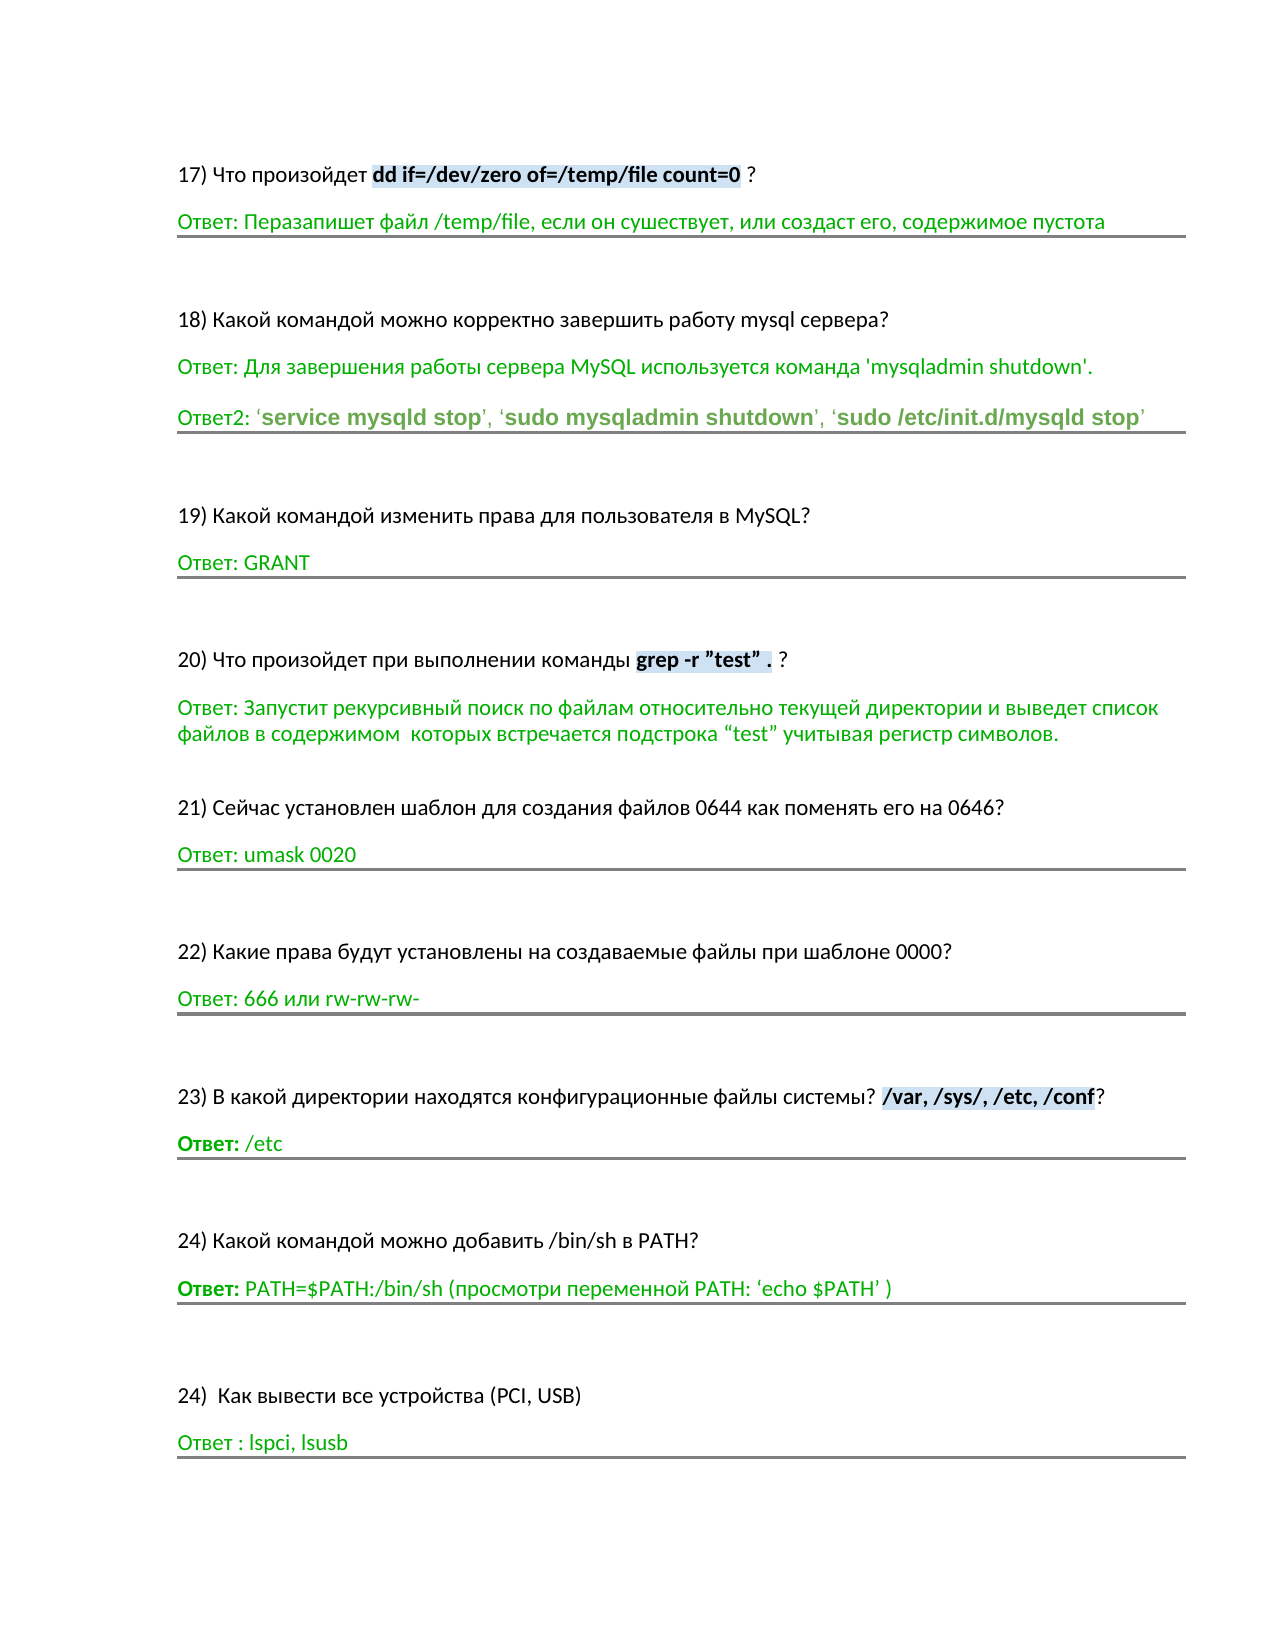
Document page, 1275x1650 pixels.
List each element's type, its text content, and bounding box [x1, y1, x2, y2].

text 24) Какой командой можно добавить /bin/sh в PATH? [177, 1232, 1186, 1255]
text Ответ: PATH=$PATH:/bin/sh (просмотри переменной PATH: ‘echo $PATH’ ) [177, 1279, 1186, 1302]
text 17) Что произойдет dd if=/dev/zero of=/temp/file count=0 ? [177, 165, 1186, 188]
text Ответ: Запустит рекурсивный поиск по файлам относительно текущей директории и выведет список файлов в содержимом которых встречается подстрока “test” учитывая регистр символов. [177, 698, 1186, 773]
text 22) Какие права будут установлены на создаваемые файлы при шаблоне 0000? [177, 942, 1186, 965]
text Ответ: Для завершения работы сервера MySQL используется команда 'mysqladmin shutdown'. [177, 357, 1186, 380]
text Ответ: /etc [177, 1134, 1186, 1157]
text 21) Сейчас установлен шаблон для создания файлов 0644 как поменять его на 0646? [177, 798, 1186, 821]
text Ответ2: ‘service mysqld stop’, ‘sudo mysqladmin shutdown’, ‘sudo /etc/init.d/mysqld stop’ [177, 404, 1186, 431]
text Ответ : lspci, lsusb [177, 1433, 1186, 1456]
text Ответ: umask 0020 [177, 845, 1186, 868]
text Ответ: Перазапишет файл /temp/file, если он сушествует, или создаст его, содержимое пустота [177, 212, 1186, 235]
text 23) В какой директории находятся конфигурационные файлы системы? /var, /sys/, /etc, /conf? [177, 1087, 1186, 1110]
text 19) Какой командой изменить права для пользователя в MySQL? [177, 506, 1186, 529]
text 24) Как вывести все устройства (PCI, USB) [177, 1386, 1186, 1409]
text 18) Какой командой можно корректно завершить работу mysql сервера? [177, 310, 1186, 333]
text Ответ: GRANT [177, 553, 1186, 576]
text 20) Что произойдет при выполнении команды grep -r ”test” . ? [177, 651, 1186, 673]
text Ответ: 666 или rw-rw-rw- [177, 989, 1186, 1012]
